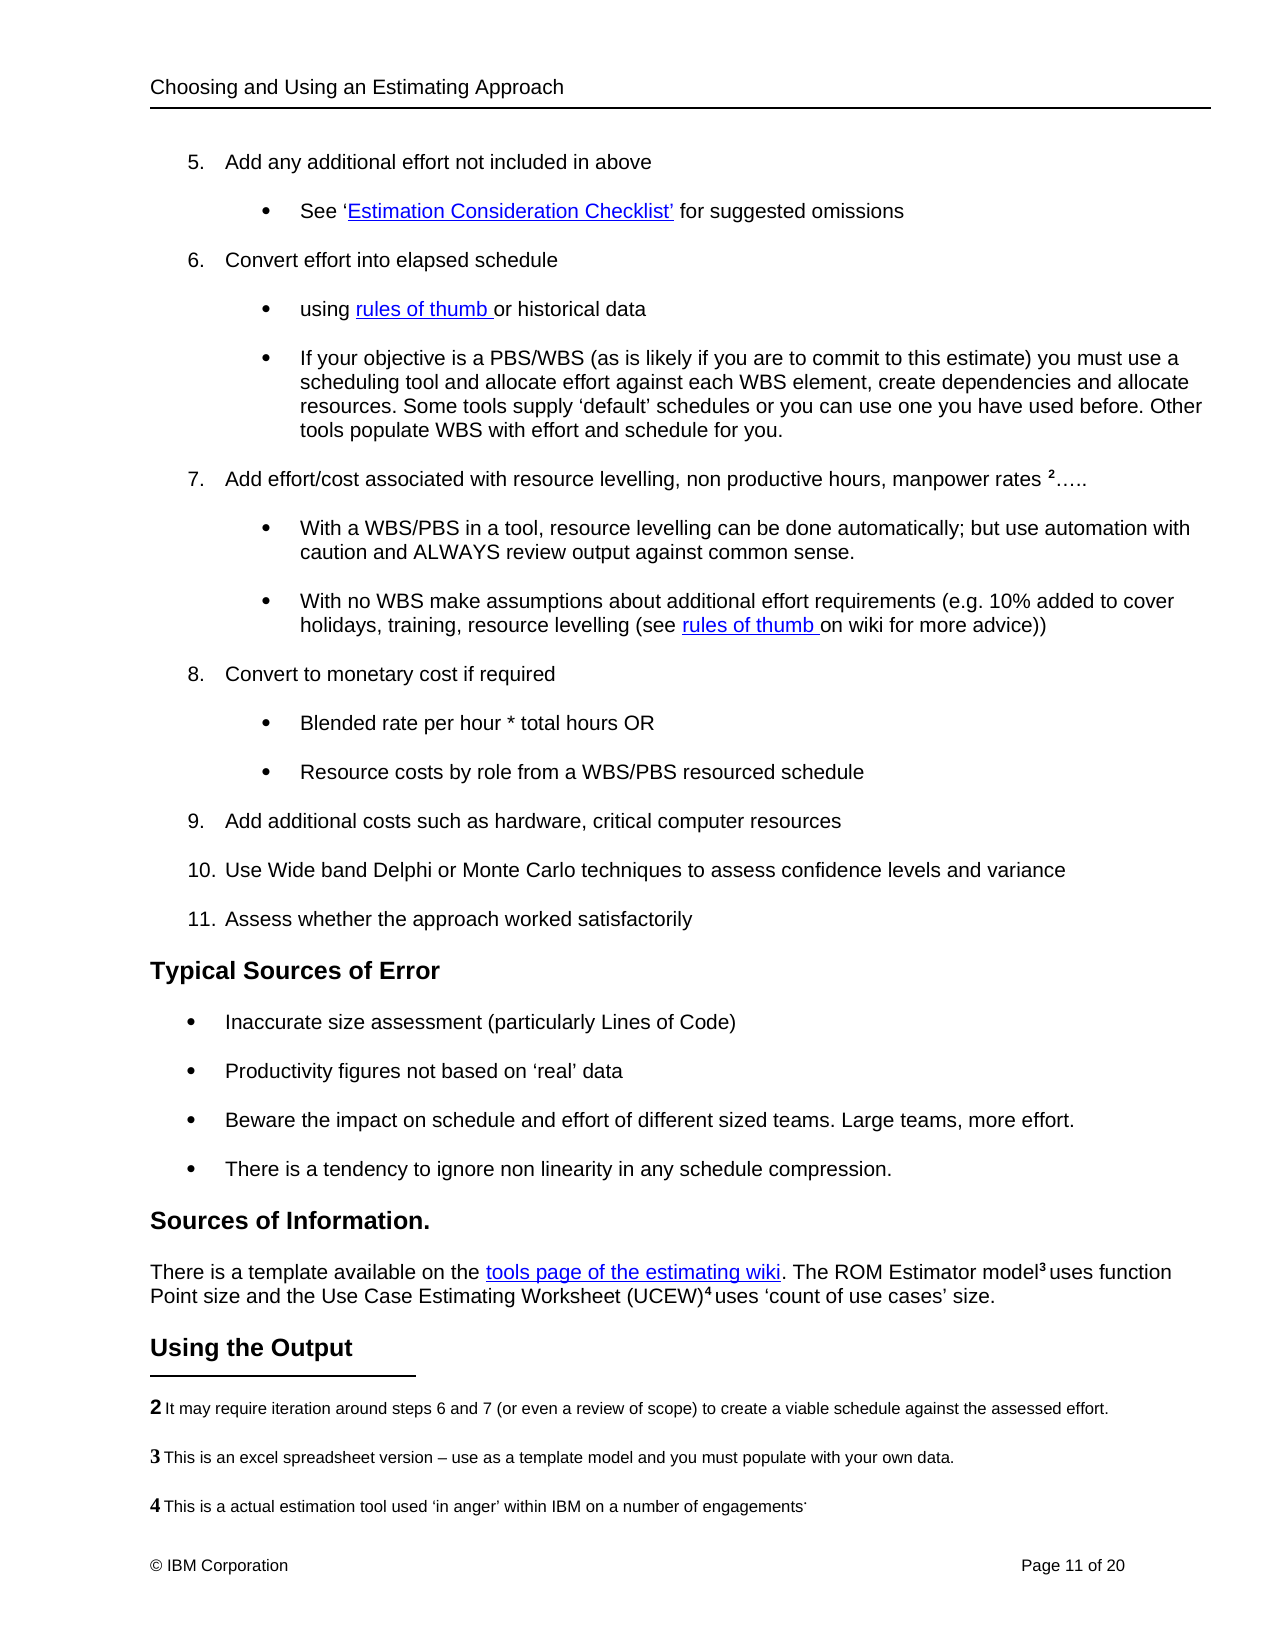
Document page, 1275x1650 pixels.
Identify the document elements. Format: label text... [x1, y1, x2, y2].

text Typical Sources of Error [150, 956, 1211, 985]
list Inaccurate size assessment (particularly Lines of Code) [187, 1010, 1211, 1034]
list Resource costs by role from a WBS/PBS resourced schedule [262, 760, 1211, 784]
list If your objective is a PBS/WBS (as is likely if you are to commit to this estimate) you must use a scheduling tool and allocate effort against each WBS element, create dependencies and allocate resources. Some tools supply ‘default’ schedules or you can use one you have used before. Other tools populate WBS with effort and schedule for you. [262, 346, 1211, 442]
list Use Wide band Delphi or Monte Carlo techniques to assess confidence levels and variance [187, 858, 1211, 882]
list It may require iteration around steps 6 and 7 (or even a review of scope) to create a viable schedule against the assessed effort. [150, 1395, 1211, 1419]
list Add any additional effort not included in above [187, 150, 1211, 174]
list There is a tendency to ignore non linearity in any schedule compression. [187, 1157, 1211, 1181]
text Using the Output [150, 1333, 1211, 1361]
list With no WBS make assumptions about additional effort requirements (e.g. 10% added to cover holidays, training, resource levelling (see rules of thumb on wiki for more advice)) [262, 589, 1211, 637]
list Productivity figures not based on ‘real’ data [187, 1059, 1211, 1083]
list Beware the impact on schedule and effort of different sized teams. Large teams, more effort. [187, 1108, 1211, 1132]
list With a WBS/PBS in a tool, resource levelling can be done automatically; but use automation with caution and ALWAYS review output against common sense. [262, 516, 1211, 564]
list Convert to monetary cost if required [187, 662, 1211, 686]
list Assess whether the approach worked satisfactorily [187, 907, 1213, 931]
text This is a actual estimation tool used ‘in anger’ within IBM on a number of engagements. [150, 1493, 1211, 1517]
list Add additional costs such as hardware, critical computer resources [187, 809, 1211, 833]
list Convert effort into elapsed schedule [187, 248, 1211, 272]
list Blended rate per hour * total hours OR [262, 711, 1211, 735]
list using rules of thumb or historical data [262, 297, 1211, 321]
text This is an excel spreadsheet version – use as a template model and you must populate with your own data. [150, 1444, 1211, 1468]
list Add effort/cost associated with resource levelling, non productive hours, manpower rates ….. [187, 467, 1211, 491]
list See ‘Estimation Consideration Checklist’ for suggested omissions [262, 199, 1211, 223]
text There is a template available on the tools page of the estimating wiki. The ROM Estimator model uses function Point size and the Use Case Estimating Worksheet (UCEW) uses ‘count of use cases’ size. [150, 1260, 1211, 1308]
text Sources of Information. [150, 1206, 1211, 1235]
